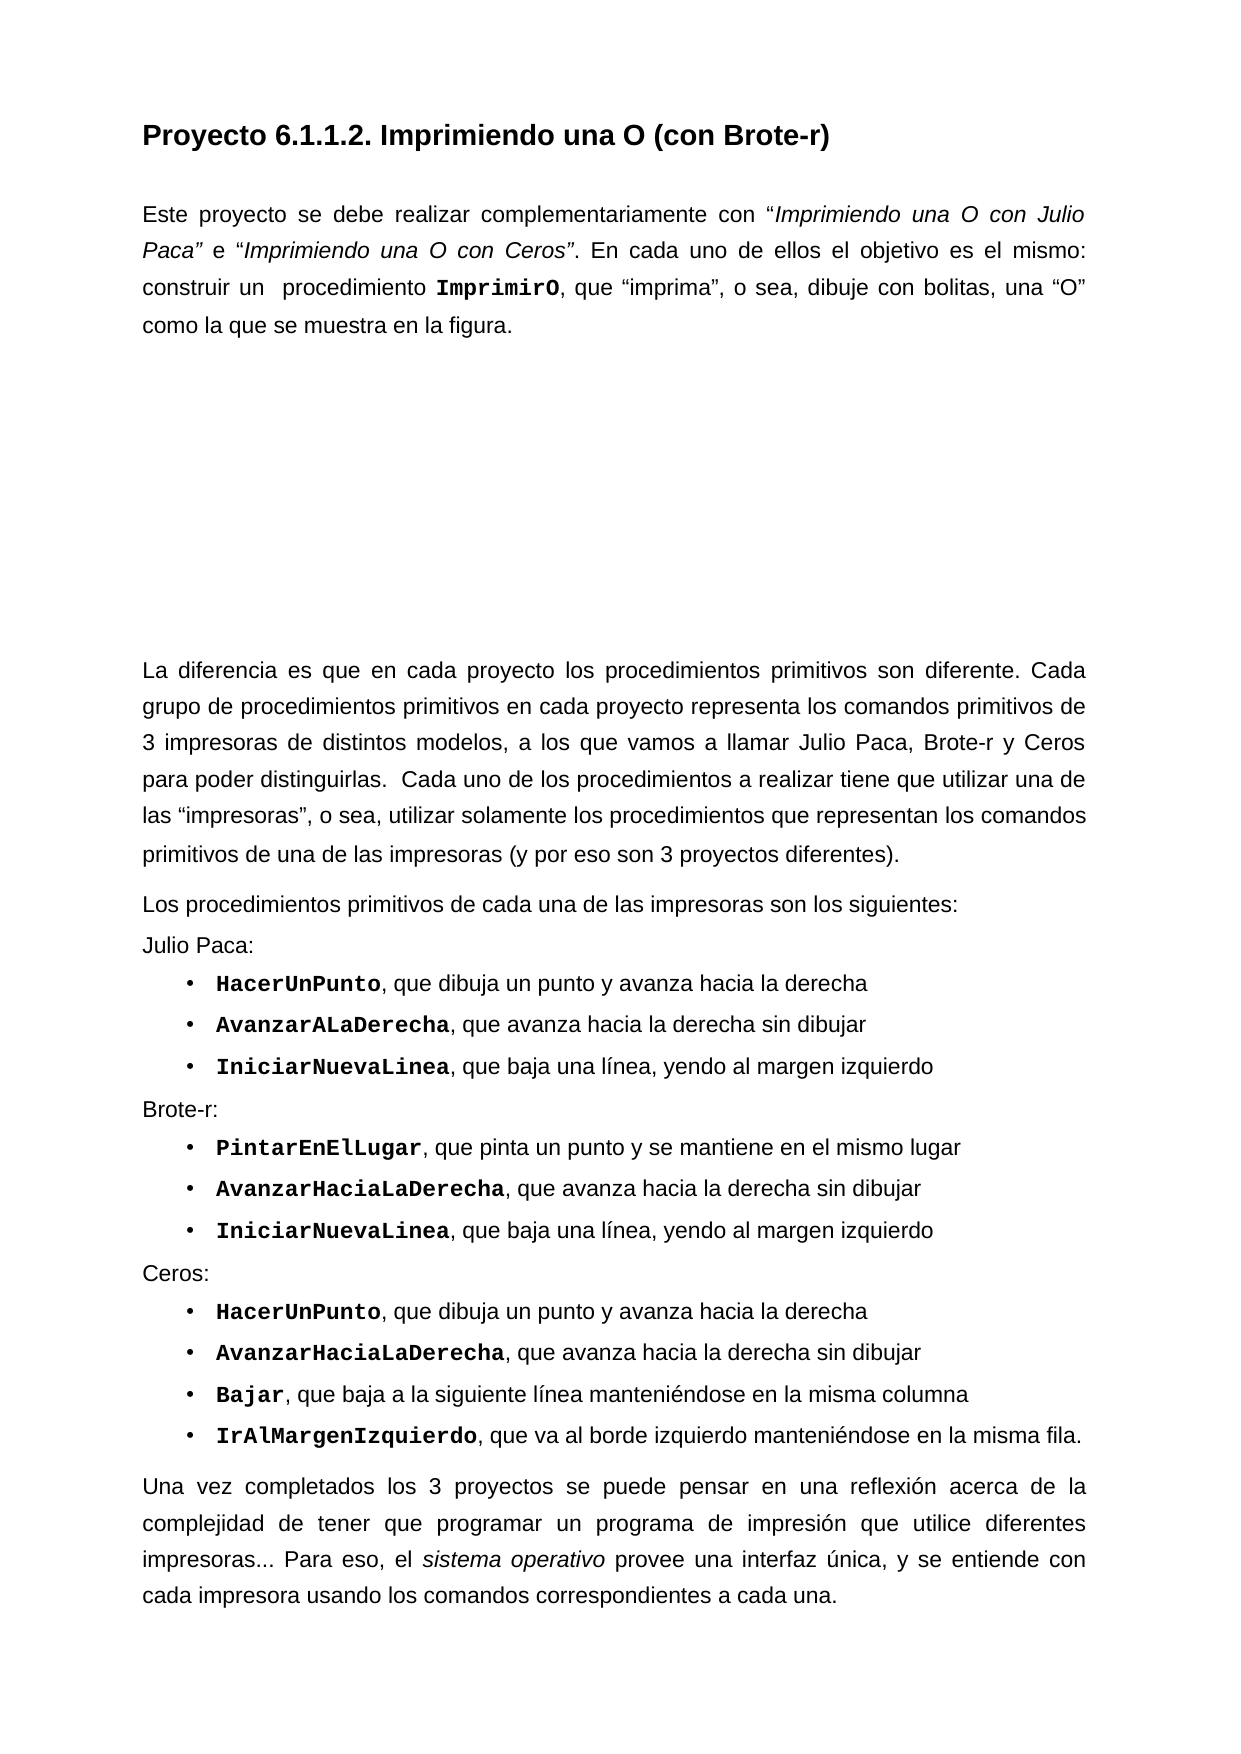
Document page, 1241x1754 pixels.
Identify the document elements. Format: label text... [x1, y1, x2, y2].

text La diferencia es que en cada proyecto los procedimientos primitivos son diferente. Cada grupo de procedimientos primitivos en cada proyecto representa los comandos primitivos de 3 impresoras de distintos modelos, a los que vamos a llamar Julio Paca, Brote-r y Ceros para poder distinguirlas. Cada uno de los procedimientos a realizar tiene que utilizar una de las “impresoras”, o sea, utilizar solamente los procedimientos que representan los comandos primitivos de una de las impresoras (y por eso son 3 proyectos diferentes). [142, 657, 1087, 868]
list IrAlMargenIzquierdo, que va al borde izquierdo manteniéndose en la misma fila. [186, 1422, 1087, 1450]
text Julio Paca: [142, 932, 1087, 958]
text Proyecto 6.1.1.2. Imprimiendo una O (con Brote-r) [142, 118, 1087, 152]
list AvanzarHaciaLaDerecha, que avanza hacia la derecha sin dibujar [186, 1175, 1087, 1204]
list AvanzarHaciaLaDerecha, que avanza hacia la derecha sin dibujar [186, 1339, 1087, 1368]
text Una vez completados los 3 proyectos se puede pensar en una reflexión acerca de la complejidad de tener que programar un programa de impresión que utilice diferentes impresoras... Para eso, el sistema operativo provee una interfaz única, y se entiende con cada impresora usando los comandos correspondientes a cada una. [142, 1473, 1087, 1609]
list PintarEnElLugar, que pinta un punto y se mantiene en el mismo lugar [186, 1134, 1087, 1163]
text Ceros: [142, 1260, 1087, 1286]
list AvanzarALaDerecha, que avanza hacia la derecha sin dibujar [186, 1011, 1087, 1040]
list HacerUnPunto, que dibuja un punto y avanza hacia la derecha [186, 1298, 1087, 1327]
list HacerUnPunto, que dibuja un punto y avanza hacia la derecha [186, 970, 1087, 999]
text Brote-r: [142, 1096, 1087, 1122]
text Este proyecto se debe realizar complementariamente con “Imprimiendo una O con Julio Paca” e “Imprimiendo una O con Ceros”. En cada uno de ellos el objetivo es el mismo: construir un procedimiento ImprimirO, que “imprima”, o sea, dibuje con bolitas, una “O” como la que se muestra en la figura. [142, 201, 1087, 338]
text Los procedimientos primitivos de cada una de las impresoras son los siguientes: [142, 891, 1087, 918]
list IniciarNuevaLinea, que baja una línea, yendo al margen izquierdo [186, 1217, 1087, 1245]
list Bajar, que baja a la siguiente línea manteniéndose en la misma columna [186, 1381, 1087, 1409]
list IniciarNuevaLinea, que baja una línea, yendo al margen izquierdo [186, 1053, 1087, 1081]
